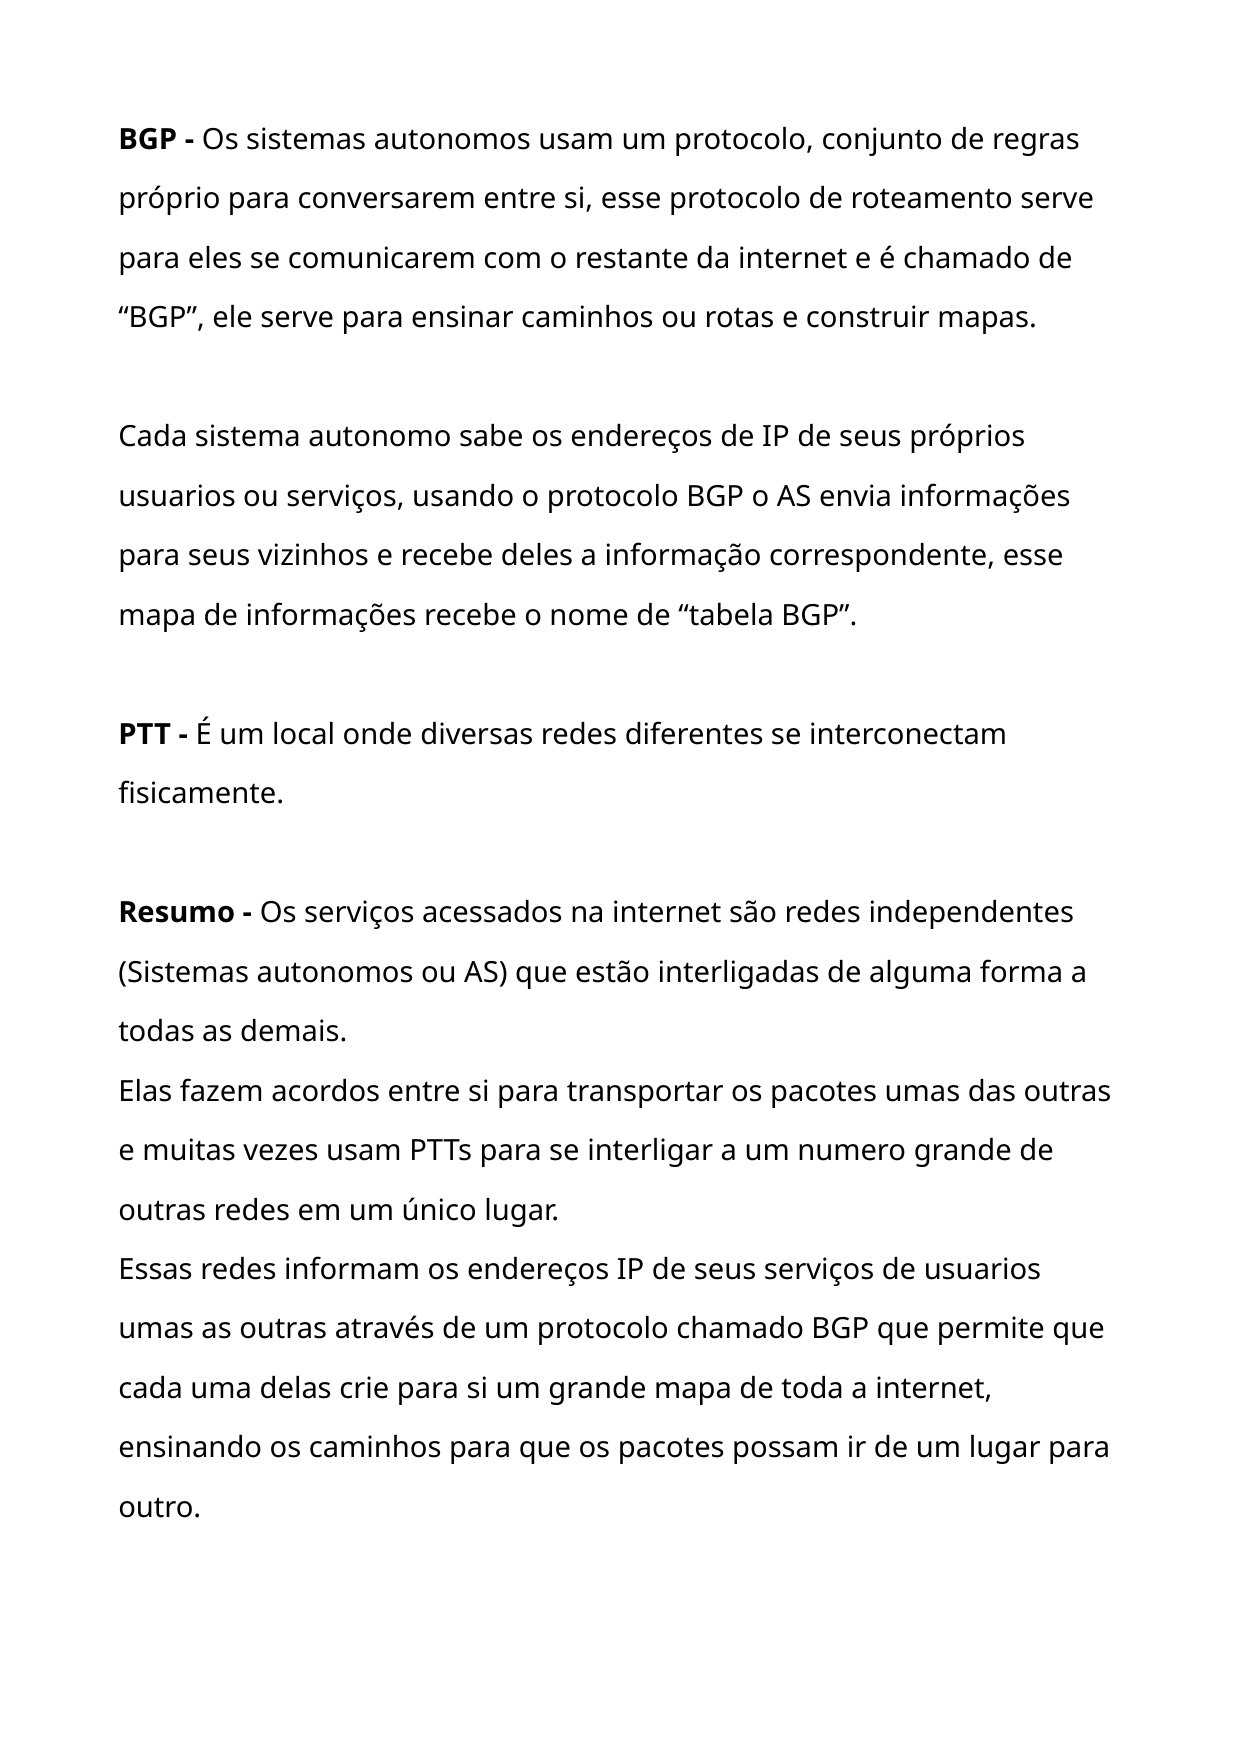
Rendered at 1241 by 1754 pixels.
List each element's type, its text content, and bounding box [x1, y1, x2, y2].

text Cada sistema autonomo sabe os endereços de IP de seus próprios usuarios ou serviços, usando o protocolo BGP o AS envia informações para seus vizinhos e recebe deles a informação correspondente, esse mapa de informações recebe o nome de “tabela BGP”. [118, 416, 1122, 634]
text PTT - É um local onde diversas redes diferentes se interconectam fisicamente. [118, 713, 1122, 812]
text Elas fazem acordos entre si para transportar os pacotes umas das outras e muitas vezes usam PTTs para se interligar a um numero grande de outras redes em um único lugar. [118, 1070, 1122, 1228]
text Resumo - Os serviços acessados na internet são redes independentes (Sistemas autonomos ou AS) que estão interligadas de alguma forma a todas as demais. [118, 891, 1122, 1050]
text BGP - Os sistemas autonomos usam um protocolo, conjunto de regras próprio para conversarem entre si, esse protocolo de roteamento serve para eles se comunicarem com o restante da internet e é chamado de “BGP”, ele serve para ensinar caminhos ou rotas e construir mapas. [118, 118, 1122, 336]
text Essas redes informam os endereços IP de seus serviços de usuarios umas as outras através de um protocolo chamado BGP que permite que cada uma delas crie para si um grande mapa de toda a internet, ensinando os caminhos para que os pacotes possam ir de um lugar para outro. [118, 1248, 1122, 1526]
